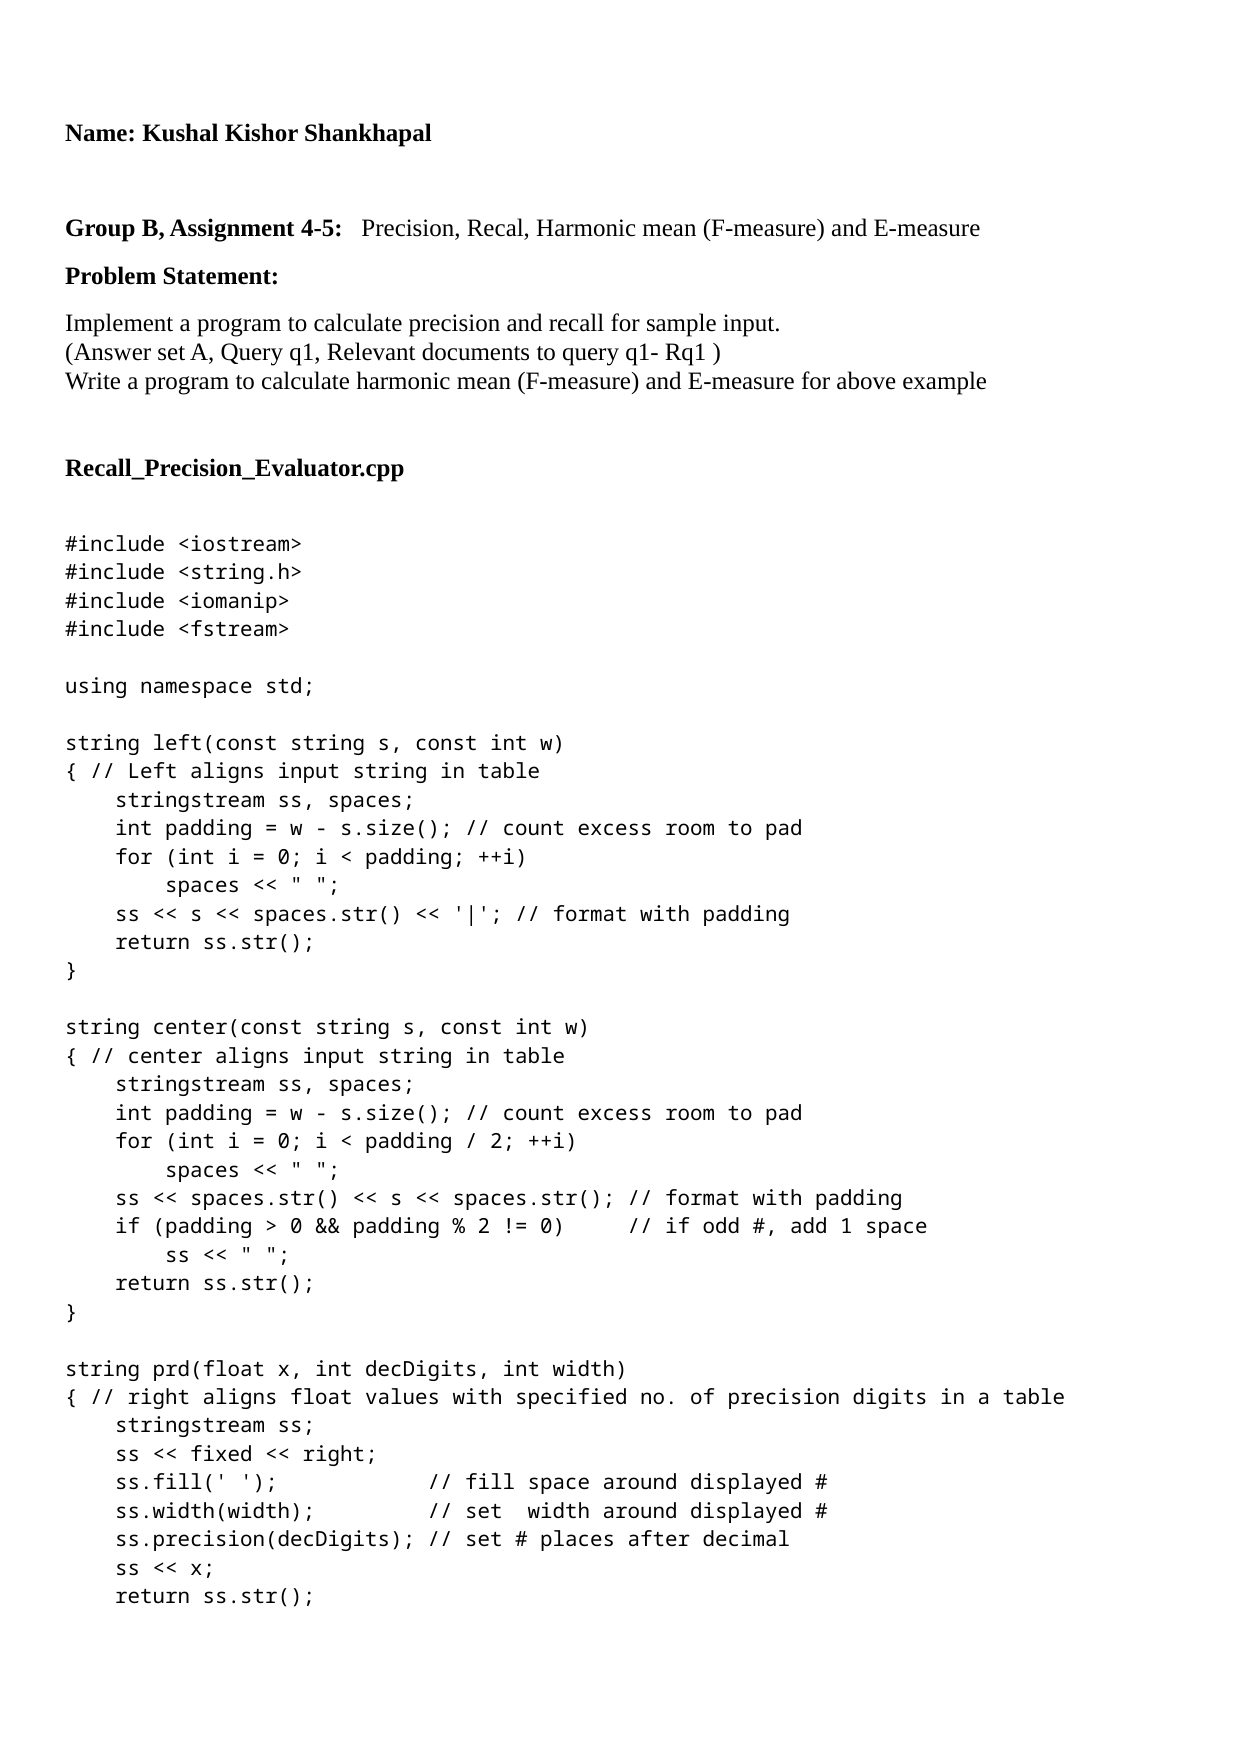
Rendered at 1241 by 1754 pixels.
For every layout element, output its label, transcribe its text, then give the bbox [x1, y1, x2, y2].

text for (int i = 0; i < padding / 2; ++i) [65, 1126, 1181, 1155]
text return ss.str(); [65, 1268, 1181, 1297]
text return ss.str(); [65, 1581, 1181, 1610]
text { // center aligns input string in table [65, 1041, 1181, 1069]
text string prd(float x, int decDigits, int width) [65, 1354, 1181, 1382]
text ss.precision(decDigits); // set # places after decimal [65, 1524, 1181, 1553]
text { // Left aligns input string in table [65, 757, 1181, 785]
text ss << spaces.str() << s << spaces.str(); // format with padding [65, 1183, 1181, 1212]
text for (int i = 0; i < padding; ++i) [65, 842, 1181, 870]
text Recall_Precision_Evaluator.cpp [65, 453, 1181, 481]
text using namespace std; [65, 671, 1181, 700]
text #include <iostream> [65, 529, 1181, 557]
text Group B, Assignment 4-5: Precision, Recal, Harmonic mean (F-measure) and E-measure [65, 213, 1181, 242]
text ss << " "; [65, 1240, 1181, 1268]
text stringstream ss; [65, 1411, 1181, 1439]
text ss.fill(' '); // fill space around displayed # [65, 1467, 1181, 1496]
text ss.width(width); // set width around displayed # [65, 1496, 1181, 1524]
text (Answer set A, Query q1, Relevant documents to query q1- Rq1 ) Write a program to calculate harmonic mean (F-measure) and E-measure for above example [65, 337, 1181, 395]
text Implement a program to calculate precision and recall for sample input. [65, 308, 1181, 337]
text #include <string.h> [65, 557, 1181, 586]
text if (padding > 0 && padding % 2 != 0) // if odd #, add 1 space [65, 1212, 1181, 1240]
text string left(const string s, const int w) [65, 728, 1181, 757]
text ss << s << spaces.str() << '|'; // format with padding [65, 899, 1181, 927]
text spaces << " "; [65, 1155, 1181, 1183]
text } [65, 956, 1181, 984]
text spaces << " "; [65, 870, 1181, 899]
text ss << x; [65, 1553, 1181, 1581]
text #include <fstream> [65, 614, 1181, 643]
text int padding = w - s.size(); // count excess room to pad [65, 813, 1181, 842]
text { // right aligns float values with specified no. of precision digits in a table [65, 1382, 1181, 1411]
text string center(const string s, const int w) [65, 1012, 1181, 1041]
text stringstream ss, spaces; [65, 785, 1181, 813]
text ss << fixed << right; [65, 1439, 1181, 1467]
text Problem Statement: [65, 261, 1181, 290]
text } [65, 1297, 1181, 1325]
text #include <iomanip> [65, 586, 1181, 614]
text Name: Kushal Kishor Shankhapal [65, 118, 1181, 147]
text int padding = w - s.size(); // count excess room to pad [65, 1098, 1181, 1126]
text stringstream ss, spaces; [65, 1069, 1181, 1098]
text return ss.str(); [65, 927, 1181, 956]
